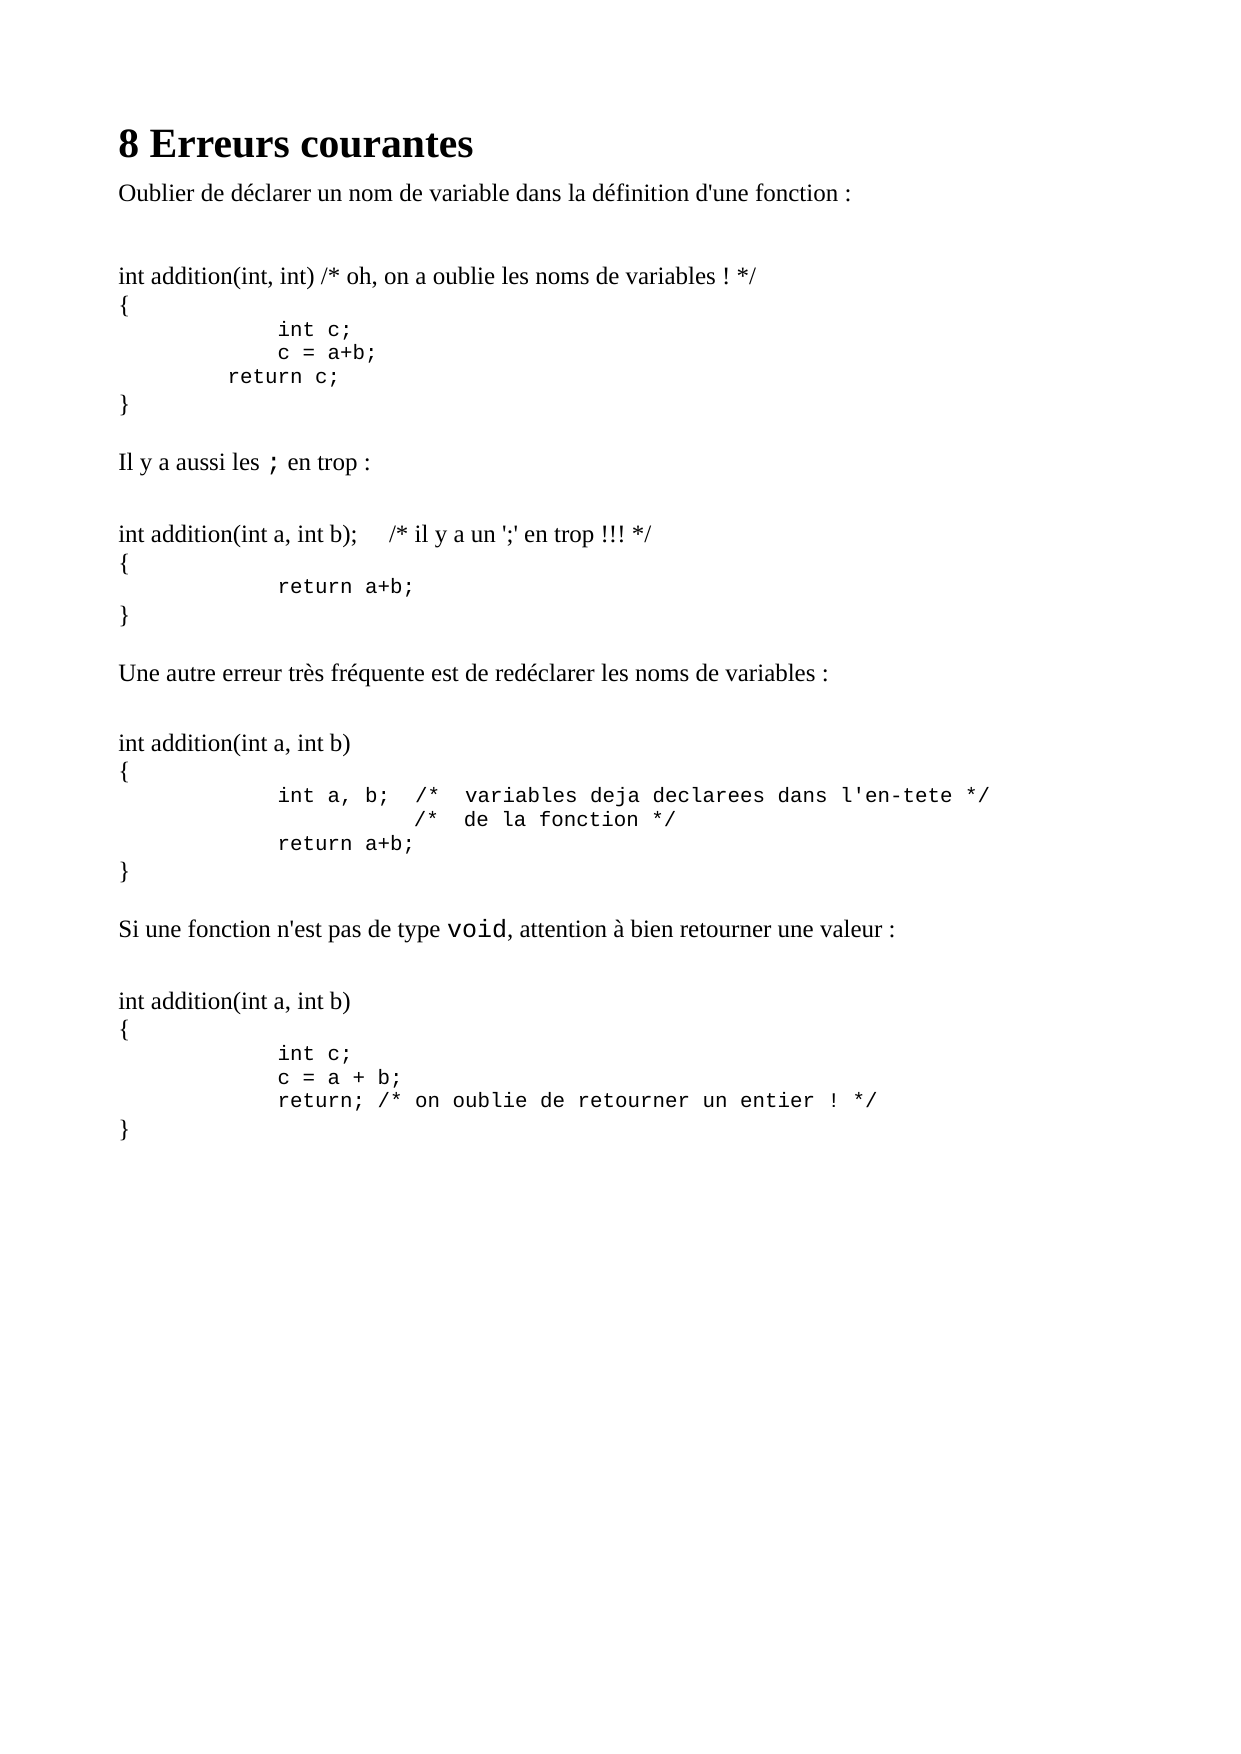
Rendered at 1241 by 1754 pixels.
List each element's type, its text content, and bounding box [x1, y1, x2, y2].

text int addition(int, int) /* oh, on a oublie les noms de variables ! */ [118, 261, 1122, 290]
text { [118, 756, 1122, 785]
text c = a + b; [177, 1067, 1063, 1091]
text Il y a aussi les ; en trop : [118, 447, 1122, 478]
text Une autre erreur très fréquente est de redéclarer les noms de variables : [118, 658, 1122, 686]
text return; /* on oublie de retourner un entier ! */ [177, 1091, 1063, 1114]
text return c; [177, 366, 1063, 389]
text { [118, 548, 1122, 577]
text { [118, 290, 1122, 318]
text } [118, 389, 1122, 418]
text } [118, 856, 1122, 885]
text return a+b; [177, 832, 1063, 856]
text int addition(int a, int b); /* il y a un ';' en trop !!! */ [118, 519, 1122, 548]
text /* de la fonction */ [177, 809, 1063, 832]
text int c; [177, 318, 1063, 342]
subtitle Erreurs courantes [118, 118, 1122, 166]
text return a+b; [177, 577, 1063, 600]
text { [118, 1014, 1122, 1043]
text int addition(int a, int b) [118, 986, 1122, 1014]
text int c; [177, 1043, 1063, 1067]
text } [118, 600, 1122, 629]
text int a, b; /* variables deja declarees dans l'en-tete */ [177, 785, 1063, 809]
text int addition(int a, int b) [118, 728, 1122, 756]
text c = a+b; [177, 342, 1063, 366]
text Oublier de déclarer un nom de variable dans la définition d'une fonction : [118, 178, 1122, 207]
text Si une fonction n'est pas de type void, attention à bien retourner une valeur : [118, 914, 1122, 944]
text } [118, 1114, 1122, 1143]
